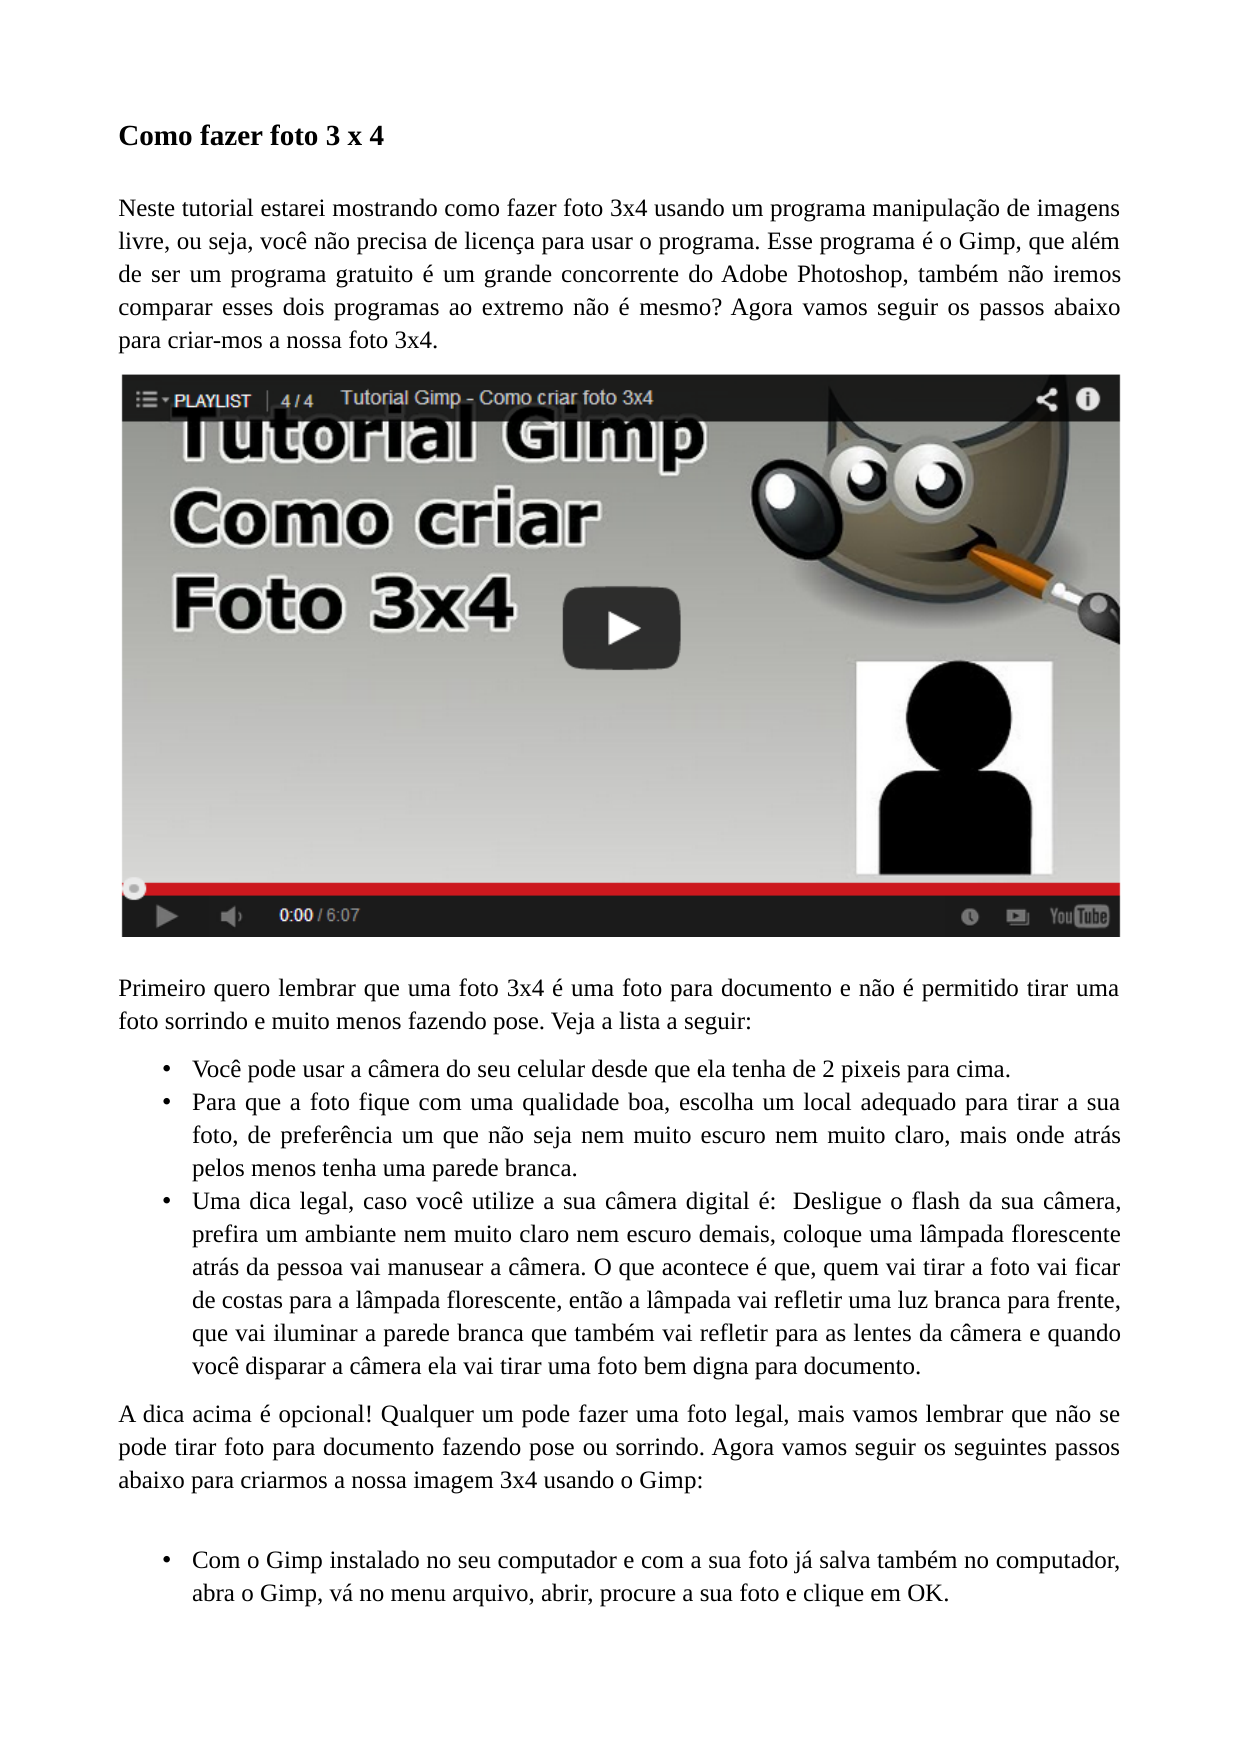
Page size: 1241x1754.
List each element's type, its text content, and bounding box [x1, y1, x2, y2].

picture [118, 372, 1123, 937]
text A dica acima é opcional! Qualquer um pode fazer uma foto legal, mais vamos lembrar que não se pode tirar foto para documento fazendo pose ou sorrindo. Agora vamos seguir os seguintes passos abaixo para criarmos a nossa imagem 3x4 usando o Gimp: [118, 1399, 1122, 1494]
subtitle Como fazer foto 3 x 4 [118, 118, 1122, 152]
list Você pode usar a câmera do seu celular desde que ela tenha de 2 pixeis para cima. [162, 1054, 1122, 1083]
list Para que a foto fique com uma qualidade boa, escolha um local adequado para tirar a sua foto, de preferência um que não seja nem muito escuro nem muito claro, mais onde atrás pelos menos tenha uma parede branca. [162, 1087, 1122, 1182]
text Neste tutorial estarei mostrando como fazer foto 3x4 usando um programa manipulação de imagens livre, ou seja, você não precisa de licença para usar o programa. Esse programa é o Gimp, que além de ser um programa gratuito é um grande concorrente do Adobe Photoshop, também não iremos comparar esses dois programas ao extremo não é mesmo? Agora vamos seguir os passos abaixo para criar-mos a nossa foto 3x4. [118, 193, 1122, 354]
text Primeiro quero lembrar que uma foto 3x4 é uma foto para documento e não é permitido tirar uma foto sorrindo e muito menos fazendo pose. Veja a lista a seguir: [118, 973, 1122, 1035]
list Uma dica legal, caso você utilize a sua câmera digital é: Desligue o flash da sua câmera, prefira um ambiante nem muito claro nem escuro demais, coloque uma lâmpada florescente atrás da pessoa vai manusear a câmera. O que acontece é que, quem vai tirar a foto vai ficar de costas para a lâmpada florescente, então a lâmpada vai refletir uma luz branca para frente, que vai iluminar a parede branca que também vai refletir para as lentes da câmera e quando você disparar a câmera ela vai tirar uma foto bem digna para documento. [162, 1186, 1122, 1380]
list Com o Gimp instalado no seu computador e com a sua foto já salva também no computador, abra o Gimp, vá no menu arquivo, abrir, procure a sua foto e clique em OK. [162, 1546, 1122, 1607]
